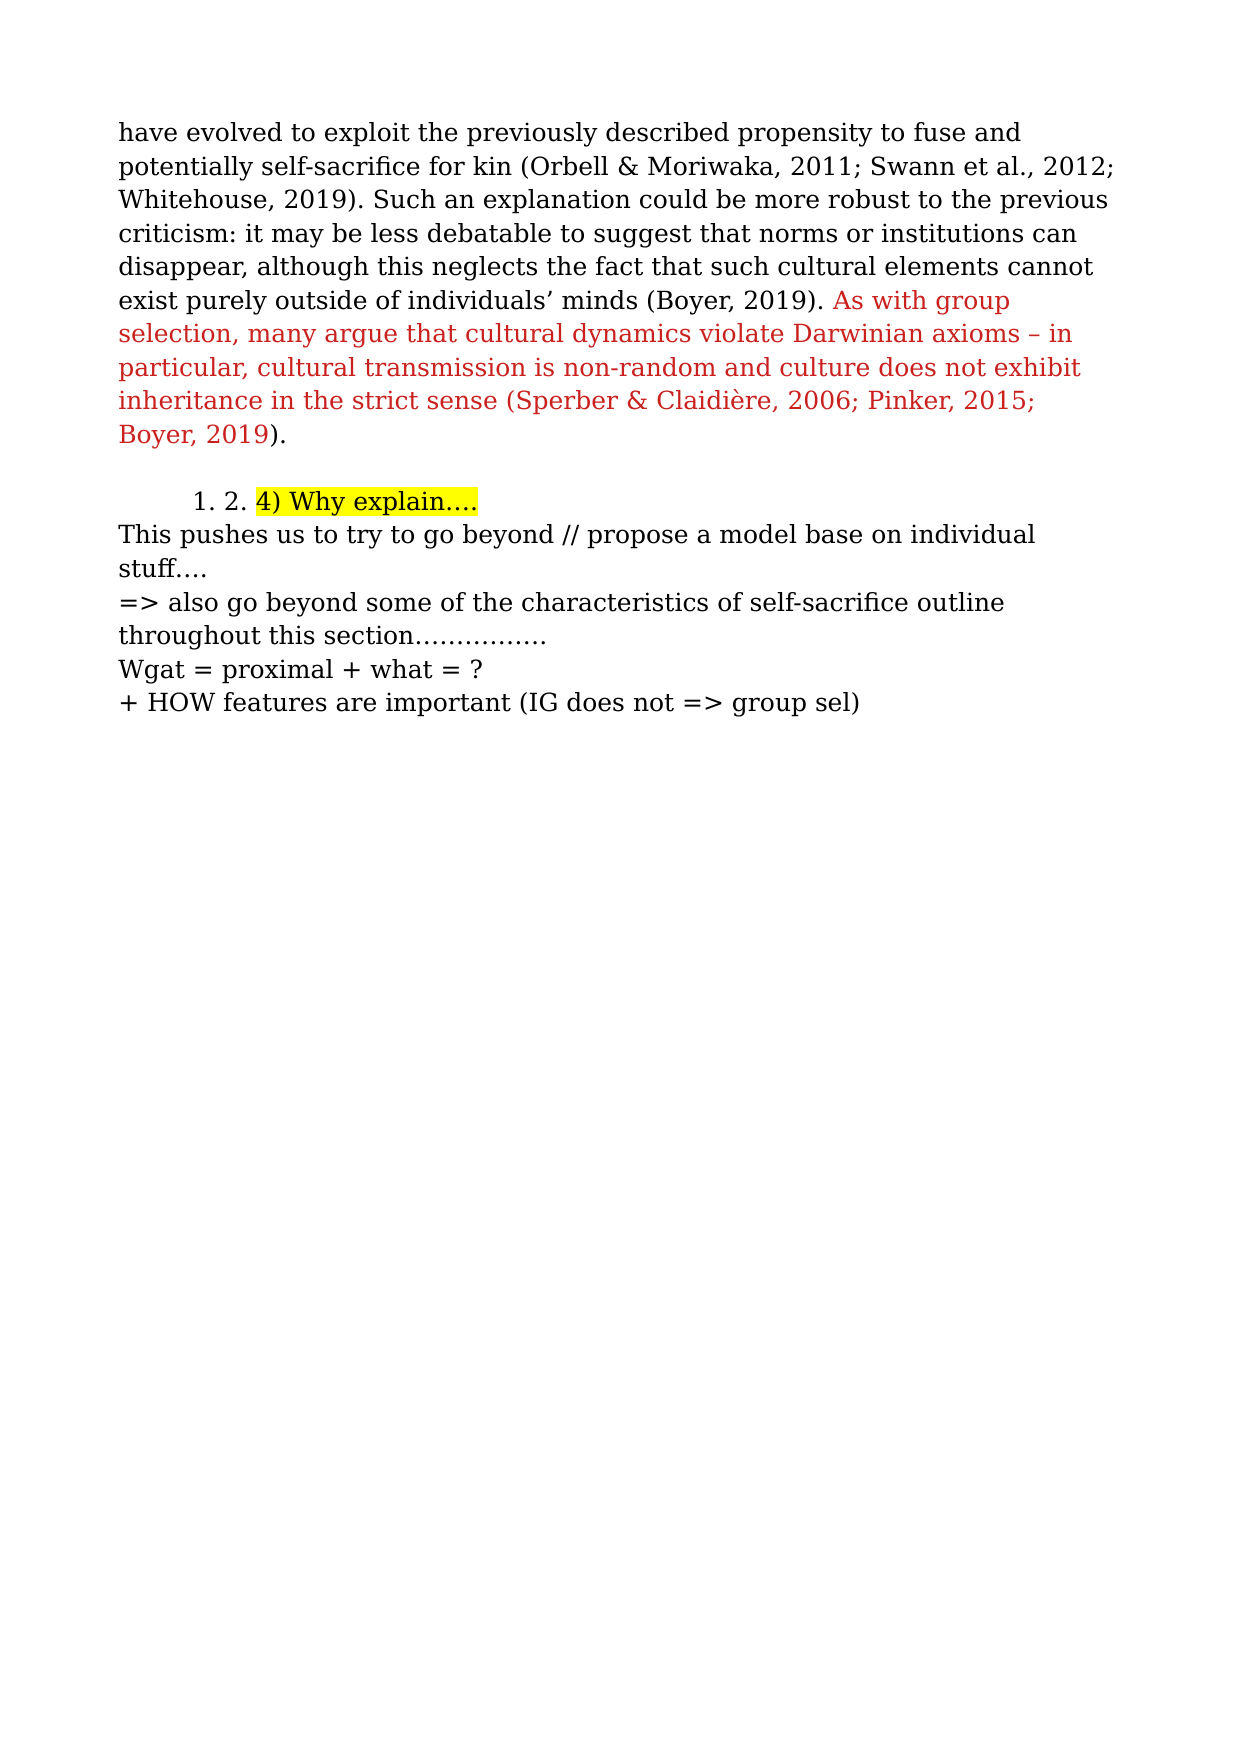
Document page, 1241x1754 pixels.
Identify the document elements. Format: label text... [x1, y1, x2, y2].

text have evolved to exploit the previously described propensity to fuse and potentially self-sacrifice for kin (Orbell & Moriwaka, 2011; Swann et al., 2012; Whitehouse, 2019). Such an explanation could be more robust to the previous criticism: it may be less debatable to suggest that norms or institutions can disappear, although this neglects the fact that such cultural elements cannot exist purely outside of individuals’ minds (Boyer, 2019). As with group selection, many argue that cultural dynamics violate Darwinian axioms – in particular, cultural transmission is non-random and culture does not exhibit inheritance in the strict sense (Sperber & Claidière, 2006; Pinker, 2015; Boyer, 2019). 1. 2. 4) Why explain…. This pushes us to try to go beyond // propose a model base on individual stuff…. => also go beyond some of the characteristics of self-sacrifice outline throughout this section……………. Wgat = proximal + what = ? + HOW features are important (IG does not => group sel) [118, 118, 1122, 717]
